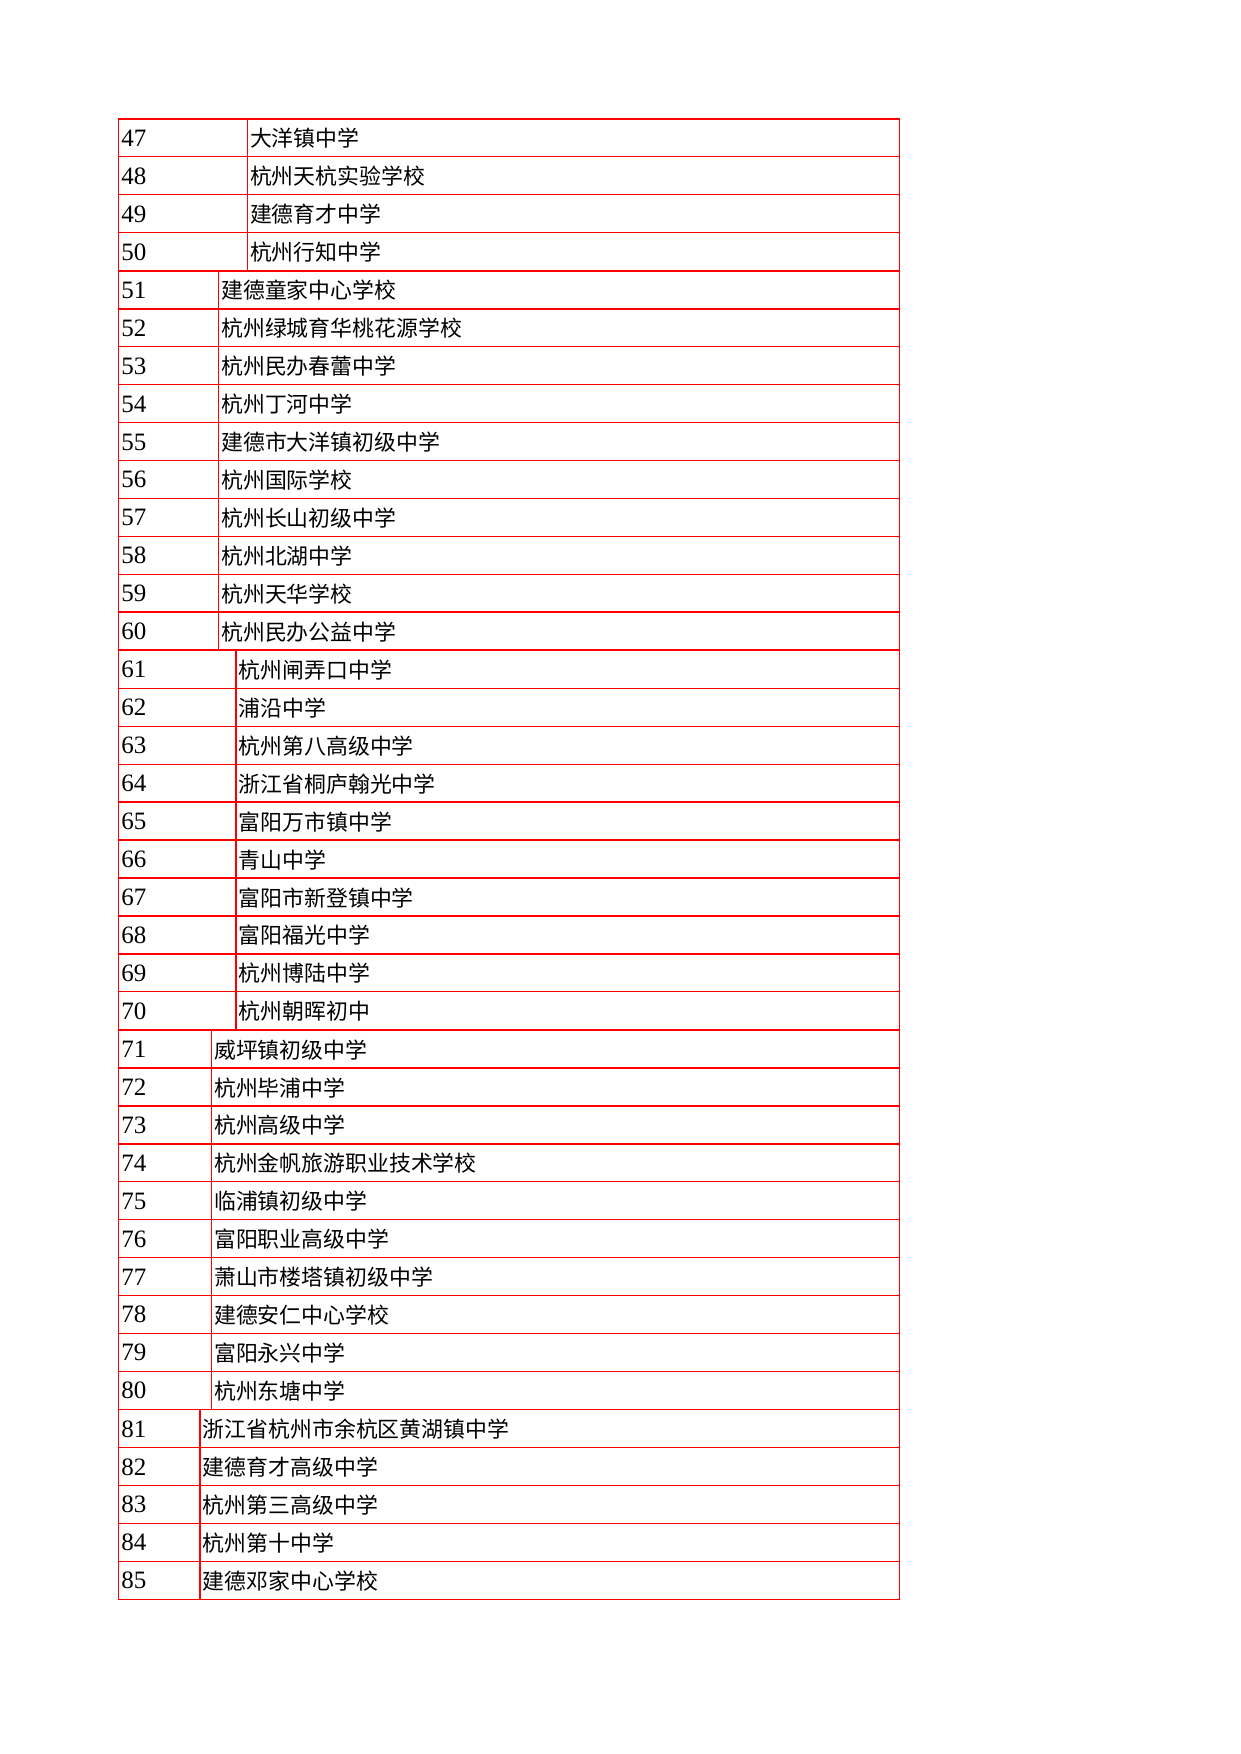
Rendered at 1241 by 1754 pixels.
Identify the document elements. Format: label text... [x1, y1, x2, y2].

table_cell 84 [119, 1524, 199, 1561]
table_cell 79 [119, 1334, 211, 1371]
table_cell 富阳职业高级中学 [212, 1220, 899, 1257]
table_cell 杭州东塘中学 [212, 1372, 899, 1408]
table_cell 67 [119, 879, 235, 915]
table_cell 建德市大洋镇初级中学 [219, 423, 899, 460]
table_cell 富阳万市镇中学 [237, 803, 899, 839]
table_cell 70 [119, 992, 235, 1029]
table_cell 杭州天杭实验学校 [248, 157, 899, 194]
table_cell 建德邓家中心学校 [201, 1562, 899, 1598]
table_cell 杭州第三高级中学 [201, 1486, 899, 1523]
table_cell 85 [119, 1562, 199, 1598]
table_cell 青山中学 [237, 841, 899, 877]
table_cell 78 [119, 1296, 211, 1333]
table_cell 77 [119, 1258, 211, 1295]
table_cell 富阳永兴中学 [212, 1334, 899, 1371]
table_cell 富阳市新登镇中学 [237, 879, 899, 915]
table_cell 65 [119, 803, 235, 839]
table_cell 杭州毕浦中学 [212, 1069, 899, 1105]
table_cell 杭州民办春蕾中学 [219, 347, 899, 384]
table_cell 浙江省桐庐翰光中学 [237, 765, 899, 801]
table_cell 杭州丁河中学 [219, 385, 899, 422]
table_cell 杭州北湖中学 [219, 537, 899, 573]
table_cell 临浦镇初级中学 [212, 1182, 899, 1219]
table_cell 杭州民办公益中学 [219, 613, 899, 649]
table_header 61 [119, 651, 235, 688]
table_header 威坪镇初级中学 [212, 1031, 899, 1067]
table_cell 52 [119, 310, 218, 346]
table_cell 浦沿中学 [237, 689, 899, 726]
table_cell 69 [119, 955, 235, 991]
table_cell 杭州第十中学 [201, 1524, 899, 1561]
table_cell 杭州长山初级中学 [219, 499, 899, 536]
table_header 建德童家中心学校 [219, 272, 899, 308]
table_cell 57 [119, 499, 218, 536]
table_cell 83 [119, 1486, 199, 1523]
table_cell 59 [119, 575, 218, 611]
table_cell 萧山市楼塔镇初级中学 [212, 1258, 899, 1295]
table_header 71 [119, 1031, 211, 1067]
table_cell 55 [119, 423, 218, 460]
table_cell 50 [119, 233, 247, 270]
table_cell 56 [119, 461, 218, 498]
table_cell 大洋镇中学 [248, 120, 899, 156]
table_cell 58 [119, 537, 218, 573]
table_cell 60 [119, 613, 218, 649]
table_header 浙江省杭州市余杭区黄湖镇中学 [201, 1410, 899, 1447]
table_cell 杭州高级中学 [212, 1107, 899, 1143]
table_cell 杭州第八高级中学 [237, 727, 899, 763]
table_cell 72 [119, 1069, 211, 1105]
table_cell 建德安仁中心学校 [212, 1296, 899, 1333]
table_cell 53 [119, 347, 218, 384]
table_cell 75 [119, 1182, 211, 1219]
table_cell 82 [119, 1448, 199, 1485]
table_cell 杭州国际学校 [219, 461, 899, 498]
table_cell 杭州朝晖初中 [237, 992, 899, 1029]
table_cell 74 [119, 1145, 211, 1181]
table_cell 66 [119, 841, 235, 877]
table_cell 76 [119, 1220, 211, 1257]
table_cell 杭州金帆旅游职业技术学校 [212, 1145, 899, 1181]
table_cell 建德育才高级中学 [201, 1448, 899, 1485]
table_cell 62 [119, 689, 235, 726]
table_cell 48 [119, 157, 247, 194]
table_cell 80 [119, 1372, 211, 1408]
table_cell 杭州天华学校 [219, 575, 899, 611]
table_header 81 [119, 1410, 199, 1447]
table_cell 富阳福光中学 [237, 917, 899, 953]
table_header 杭州闸弄口中学 [237, 651, 899, 688]
table_cell 47 [119, 120, 247, 156]
table_cell 杭州博陆中学 [237, 955, 899, 991]
table_cell 73 [119, 1107, 211, 1143]
table_cell 49 [119, 195, 247, 232]
table_cell 64 [119, 765, 235, 801]
table_cell 63 [119, 727, 235, 763]
table_cell 建德育才中学 [248, 195, 899, 232]
table_header 51 [119, 272, 218, 308]
table_cell 杭州绿城育华桃花源学校 [219, 310, 899, 346]
table_cell 68 [119, 917, 235, 953]
table_cell 杭州行知中学 [248, 233, 899, 270]
table_cell 54 [119, 385, 218, 422]
